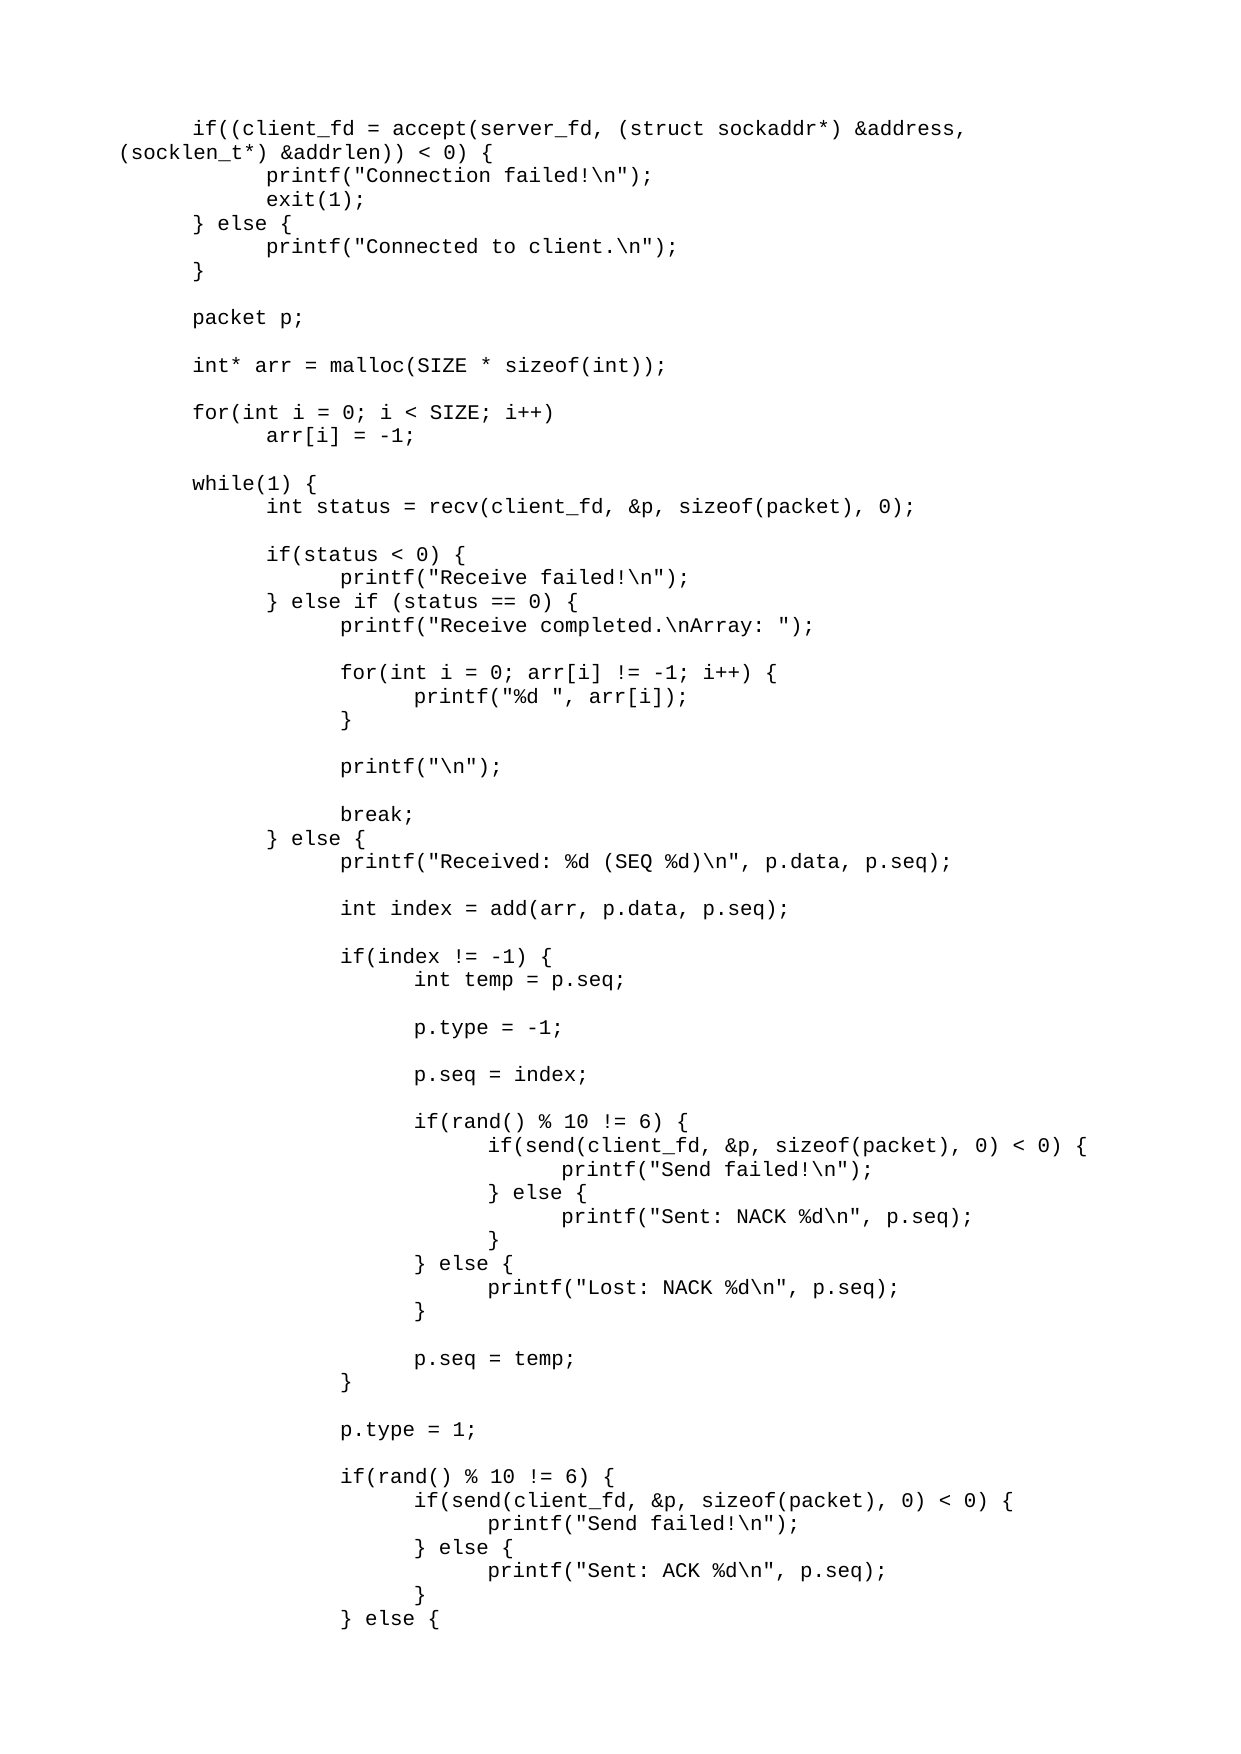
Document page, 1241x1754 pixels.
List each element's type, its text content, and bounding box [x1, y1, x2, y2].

text printf("Connected to client.\n"); [118, 236, 1122, 260]
text printf("Send failed!\n"); [118, 1513, 1122, 1537]
text } else { [118, 1182, 1122, 1206]
text int index = add(arr, p.data, p.seq); [118, 898, 1122, 922]
text printf("Received: %d (SEQ %d)\n", p.data, p.seq); [118, 851, 1122, 875]
text printf("Lost: NACK %d\n", p.seq); [118, 1277, 1122, 1300]
text } [118, 1371, 1122, 1395]
text packet p; [118, 307, 1122, 331]
text } else if (status == 0) { [118, 591, 1122, 615]
text } [118, 1300, 1122, 1324]
text for(int i = 0; arr[i] != -1; i++) { [118, 662, 1122, 686]
text printf("Receive completed.\nArray: "); [118, 615, 1122, 638]
text if(status < 0) { [118, 544, 1122, 567]
text printf("Receive failed!\n"); [118, 567, 1122, 591]
text for(int i = 0; i < SIZE; i++) [118, 402, 1122, 426]
text int* arr = malloc(SIZE * sizeof(int)); [118, 354, 1122, 378]
text printf("Send failed!\n"); [118, 1158, 1122, 1182]
text printf("Sent: ACK %d\n", p.seq); [118, 1561, 1122, 1584]
text p.seq = index; [118, 1064, 1122, 1088]
text } [118, 260, 1122, 284]
text } [118, 709, 1122, 733]
text int temp = p.seq; [118, 969, 1122, 993]
text p.type = 1; [118, 1419, 1122, 1442]
text if(send(client_fd, &p, sizeof(packet), 0) < 0) { [118, 1489, 1122, 1513]
text if(rand() % 10 != 6) { [118, 1466, 1122, 1489]
text } else { [118, 1608, 1122, 1631]
text printf("%d ", arr[i]); [118, 686, 1122, 709]
text } else { [118, 827, 1122, 851]
text exit(1); [118, 189, 1122, 213]
text printf("Connection failed!\n"); [118, 165, 1122, 189]
text } [118, 1584, 1122, 1608]
text p.seq = temp; [118, 1348, 1122, 1371]
text p.type = -1; [118, 1017, 1122, 1040]
text printf("\n"); [118, 757, 1122, 780]
text } [118, 1229, 1122, 1253]
text if(send(client_fd, &p, sizeof(packet), 0) < 0) { [118, 1135, 1122, 1158]
text arr[i] = -1; [118, 426, 1122, 449]
text if((client_fd = accept(server_fd, (struct sockaddr*) &address, (socklen_t*) &addrlen)) < 0) { [118, 118, 1122, 165]
text if(rand() % 10 != 6) { [118, 1111, 1122, 1135]
text printf("Sent: NACK %d\n", p.seq); [118, 1206, 1122, 1229]
text } else { [118, 1537, 1122, 1561]
text int status = recv(client_fd, &p, sizeof(packet), 0); [118, 496, 1122, 520]
text } else { [118, 1253, 1122, 1277]
text break; [118, 804, 1122, 827]
text if(index != -1) { [118, 946, 1122, 969]
text while(1) { [118, 473, 1122, 496]
text } else { [118, 213, 1122, 236]
